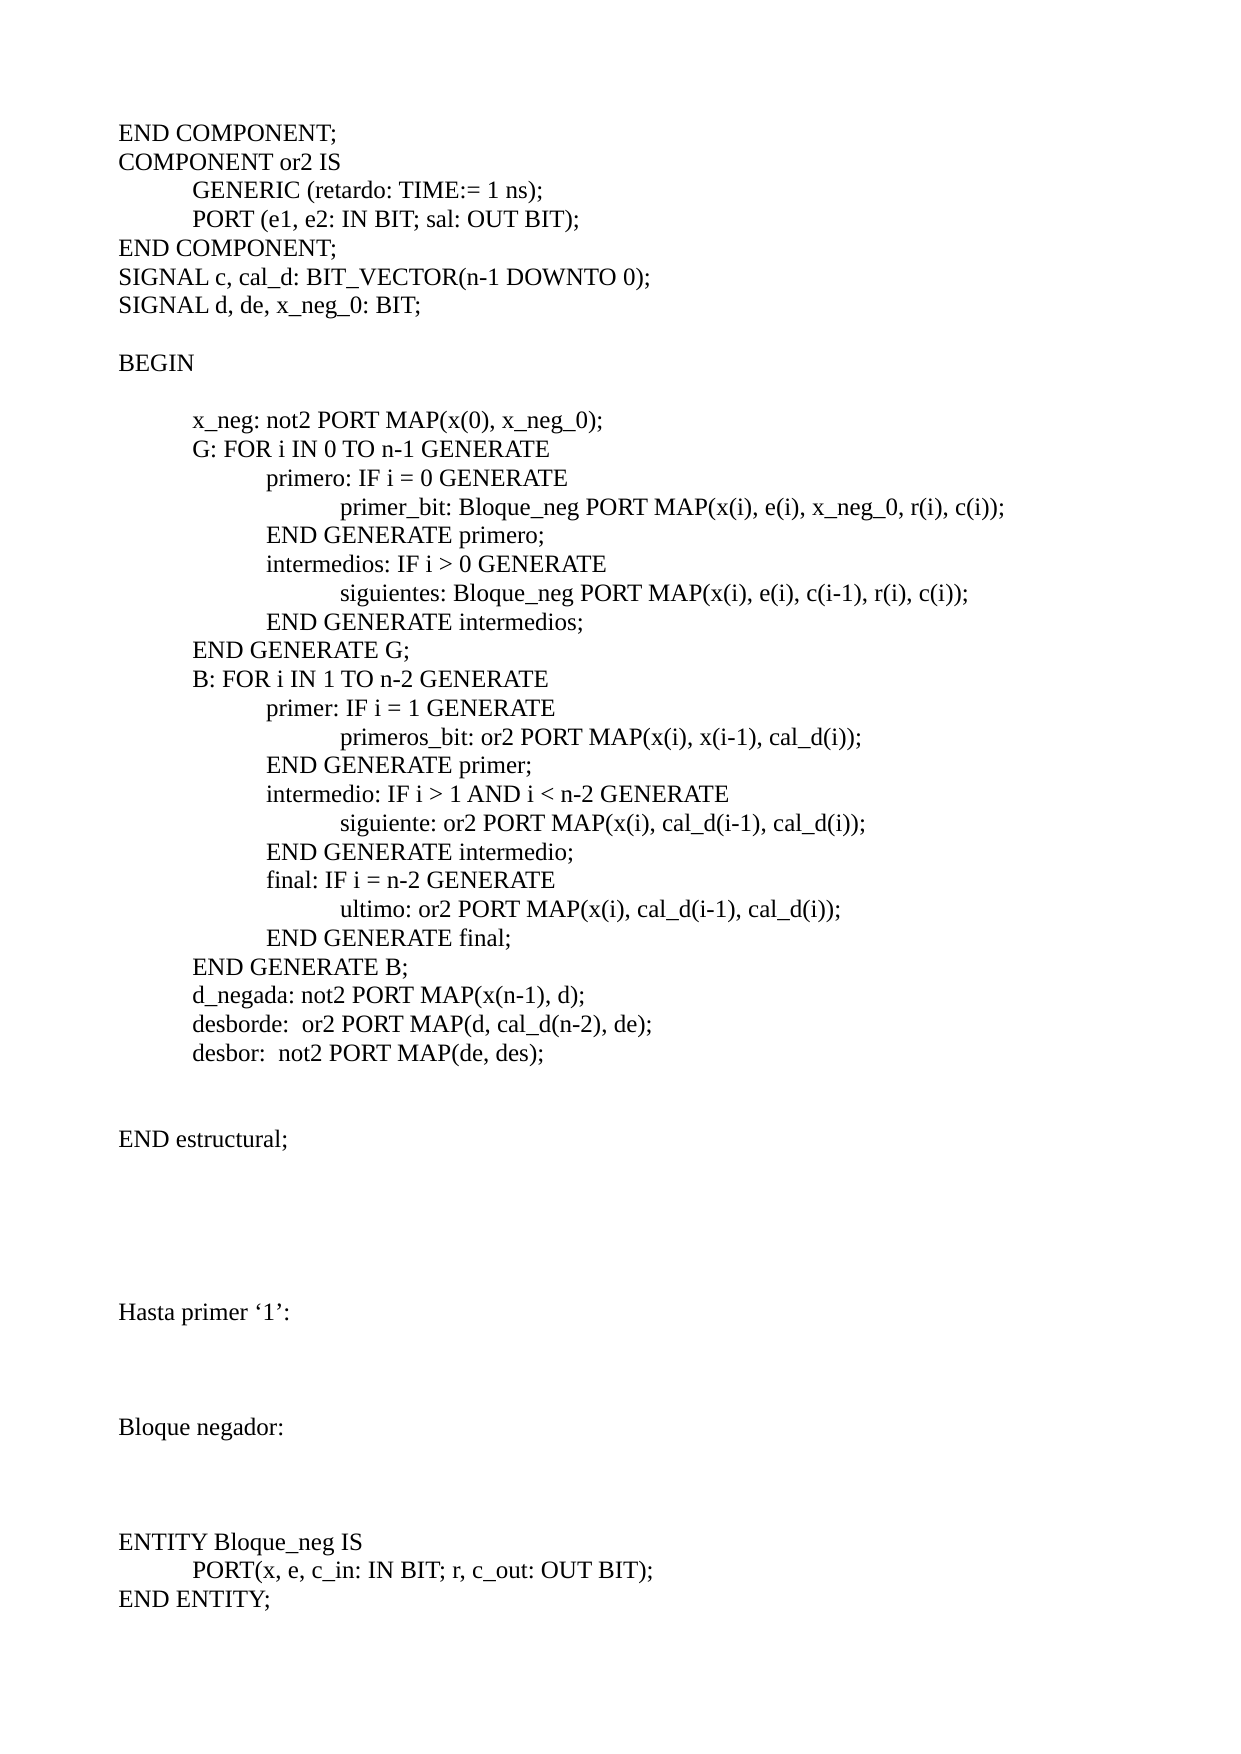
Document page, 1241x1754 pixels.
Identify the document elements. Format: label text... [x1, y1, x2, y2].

text Bloque negador: [118, 1412, 1122, 1441]
text END ENTITY; [118, 1584, 1122, 1613]
text GENERIC (retardo: TIME:= 1 ns); [118, 176, 1122, 204]
text primero: IF i = 0 GENERATE [118, 463, 1122, 492]
text ultimo: or2 PORT MAP(x(i), cal_d(i-1), cal_d(i)); [118, 894, 1122, 923]
text END COMPONENT; [118, 233, 1122, 262]
text primeros_bit: or2 PORT MAP(x(i), x(i-1), cal_d(i)); [118, 722, 1122, 751]
text PORT(x, e, c_in: IN BIT; r, c_out: OUT BIT); [118, 1556, 1122, 1584]
text siguiente: or2 PORT MAP(x(i), cal_d(i-1), cal_d(i)); [118, 808, 1122, 837]
text END estructural; [118, 1124, 1122, 1153]
text primer: IF i = 1 GENERATE [118, 693, 1122, 722]
text B: FOR i IN 1 TO n-2 GENERATE [118, 664, 1122, 693]
text x_neg: not2 PORT MAP(x(0), x_neg_0); [118, 406, 1122, 434]
text SIGNAL c, cal_d: BIT_VECTOR(n-1 DOWNTO 0); [118, 262, 1122, 291]
text desborde: or2 PORT MAP(d, cal_d(n-2), de); [118, 1009, 1122, 1038]
text d_negada: not2 PORT MAP(x(n-1), d); [118, 981, 1122, 1009]
text END COMPONENT; [118, 118, 1122, 147]
text G: FOR i IN 0 TO n-1 GENERATE [118, 434, 1122, 463]
text intermedios: IF i > 0 GENERATE [118, 549, 1122, 578]
text intermedio: IF i > 1 AND i < n-2 GENERATE [118, 779, 1122, 808]
text END GENERATE B; [118, 952, 1122, 981]
text COMPONENT or2 IS [118, 147, 1122, 176]
text END GENERATE primer; [118, 751, 1122, 779]
text SIGNAL d, de, x_neg_0: BIT; [118, 291, 1122, 319]
text END GENERATE intermedios; [118, 607, 1122, 636]
text END GENERATE final; [118, 923, 1122, 952]
text Hasta primer ‘1’: [118, 1297, 1122, 1326]
text ENTITY Bloque_neg IS [118, 1527, 1122, 1556]
text END GENERATE G; [118, 636, 1122, 664]
text END GENERATE primero; [118, 521, 1122, 549]
text BEGIN [118, 348, 1122, 377]
text siguientes: Bloque_neg PORT MAP(x(i), e(i), c(i-1), r(i), c(i)); [118, 578, 1122, 607]
text desbor: not2 PORT MAP(de, des); [118, 1038, 1122, 1067]
text final: IF i = n-2 GENERATE [118, 866, 1122, 894]
text PORT (e1, e2: IN BIT; sal: OUT BIT); [118, 204, 1122, 233]
text primer_bit: Bloque_neg PORT MAP(x(i), e(i), x_neg_0, r(i), c(i)); [118, 492, 1122, 521]
text END GENERATE intermedio; [118, 837, 1122, 866]
